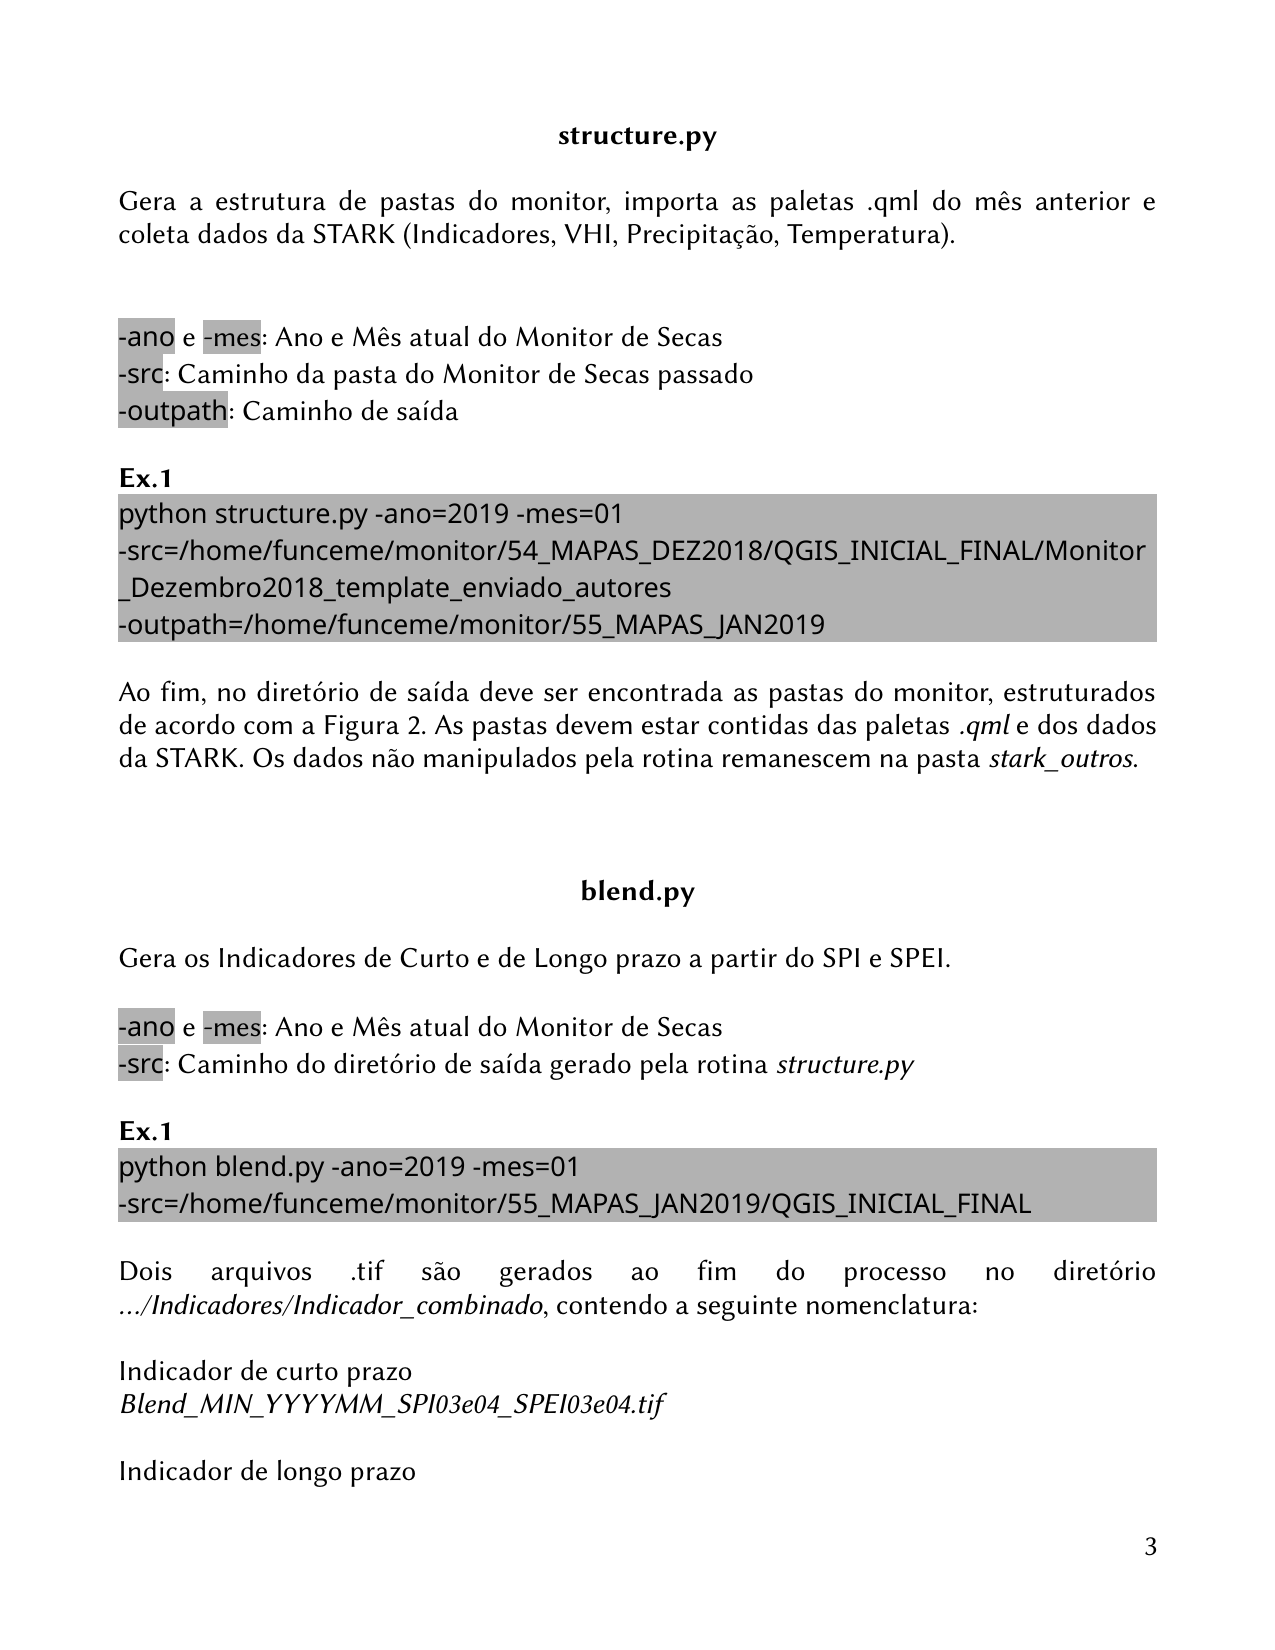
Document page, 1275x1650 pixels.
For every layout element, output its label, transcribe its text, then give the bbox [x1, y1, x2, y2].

text -src: Caminho do diretório de saída gerado pela rotina structure.py [118, 1044, 1157, 1081]
text blend.py [118, 875, 1157, 908]
text Ex.1 [118, 461, 1157, 494]
text -outpath: Caminho de saída [118, 391, 1157, 428]
text -src: Caminho da pasta do Monitor de Secas passado [118, 354, 1157, 391]
text -ano e -mes: Ano e Mês atual do Monitor de Secas [118, 1008, 1157, 1044]
text Dois arquivos .tif são gerados ao fim do processo no diretório .../Indicadores/Indicador_combinado, contendo a seguinte nomenclatura: [118, 1255, 1157, 1321]
text structure.py [118, 118, 1157, 151]
text Gera a estrutura de pastas do monitor, importa as paletas .qml do mês anterior e coleta dados da STARK (Indicadores, VHI, Precipitação, Temperatura). [118, 184, 1157, 251]
text Gera os Indicadores de Curto e de Longo prazo a partir do SPI e SPEI. [118, 941, 1157, 974]
text Blend_MIN_YYYYMM_SPI03e04_SPEI03e04.tif [118, 1388, 1157, 1421]
text -ano e -mes: Ano e Mês atual do Monitor de Secas [118, 317, 1157, 354]
text Indicador de longo prazo [118, 1454, 1157, 1487]
text Indicador de curto prazo [118, 1354, 1157, 1388]
text Ex.1 [118, 1114, 1157, 1148]
text Ao fim, no diretório de saída deve ser encontrada as pastas do monitor, estruturados de acordo com a Figura 2. As pastas devem estar contidas das paletas .qml e dos dados da STARK. Os dados não manipulados pela rotina remanescem na pasta stark_outros. [118, 675, 1157, 775]
